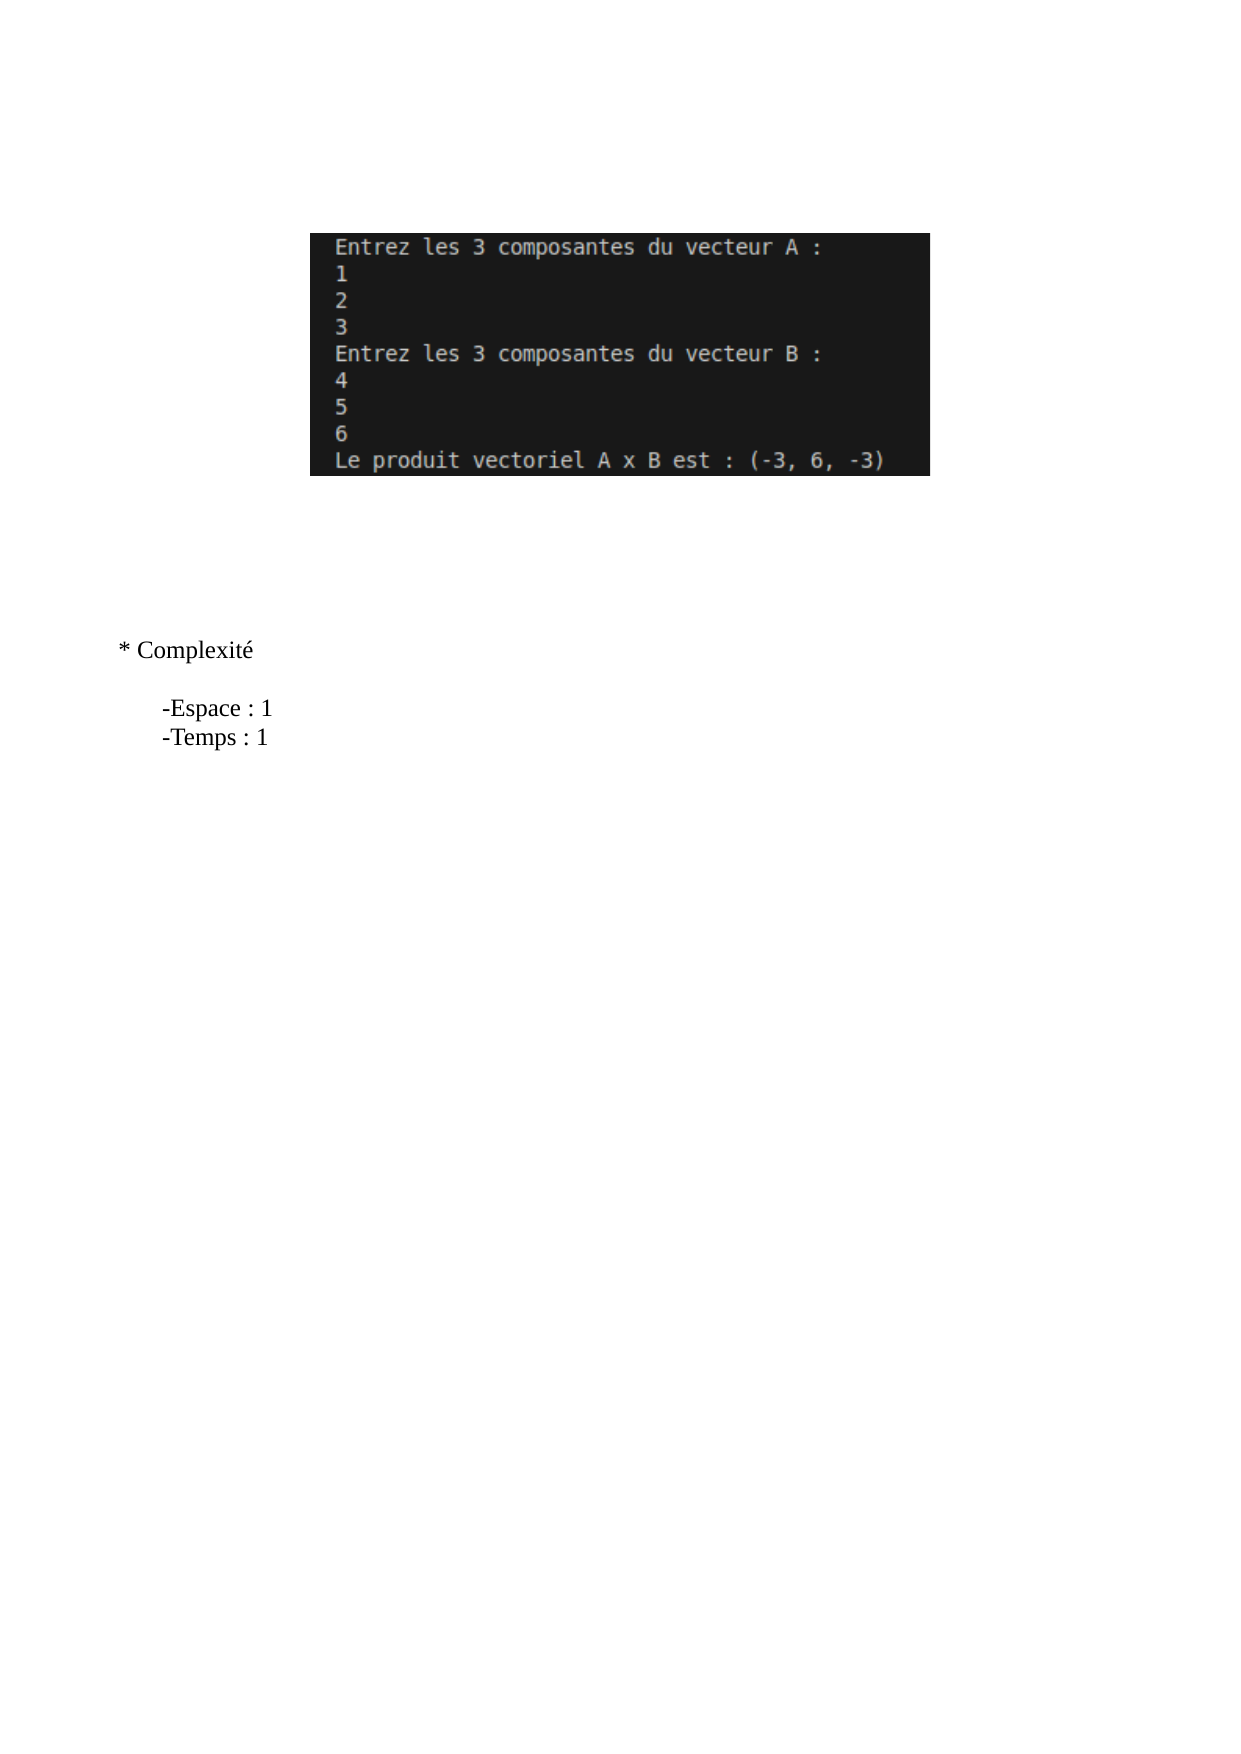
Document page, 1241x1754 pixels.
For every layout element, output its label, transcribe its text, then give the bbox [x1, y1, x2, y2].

text * Complexité [118, 636, 1122, 664]
picture [310, 233, 931, 476]
text -Espace : 1 [118, 693, 1122, 722]
text -Temps : 1 [118, 722, 1122, 751]
